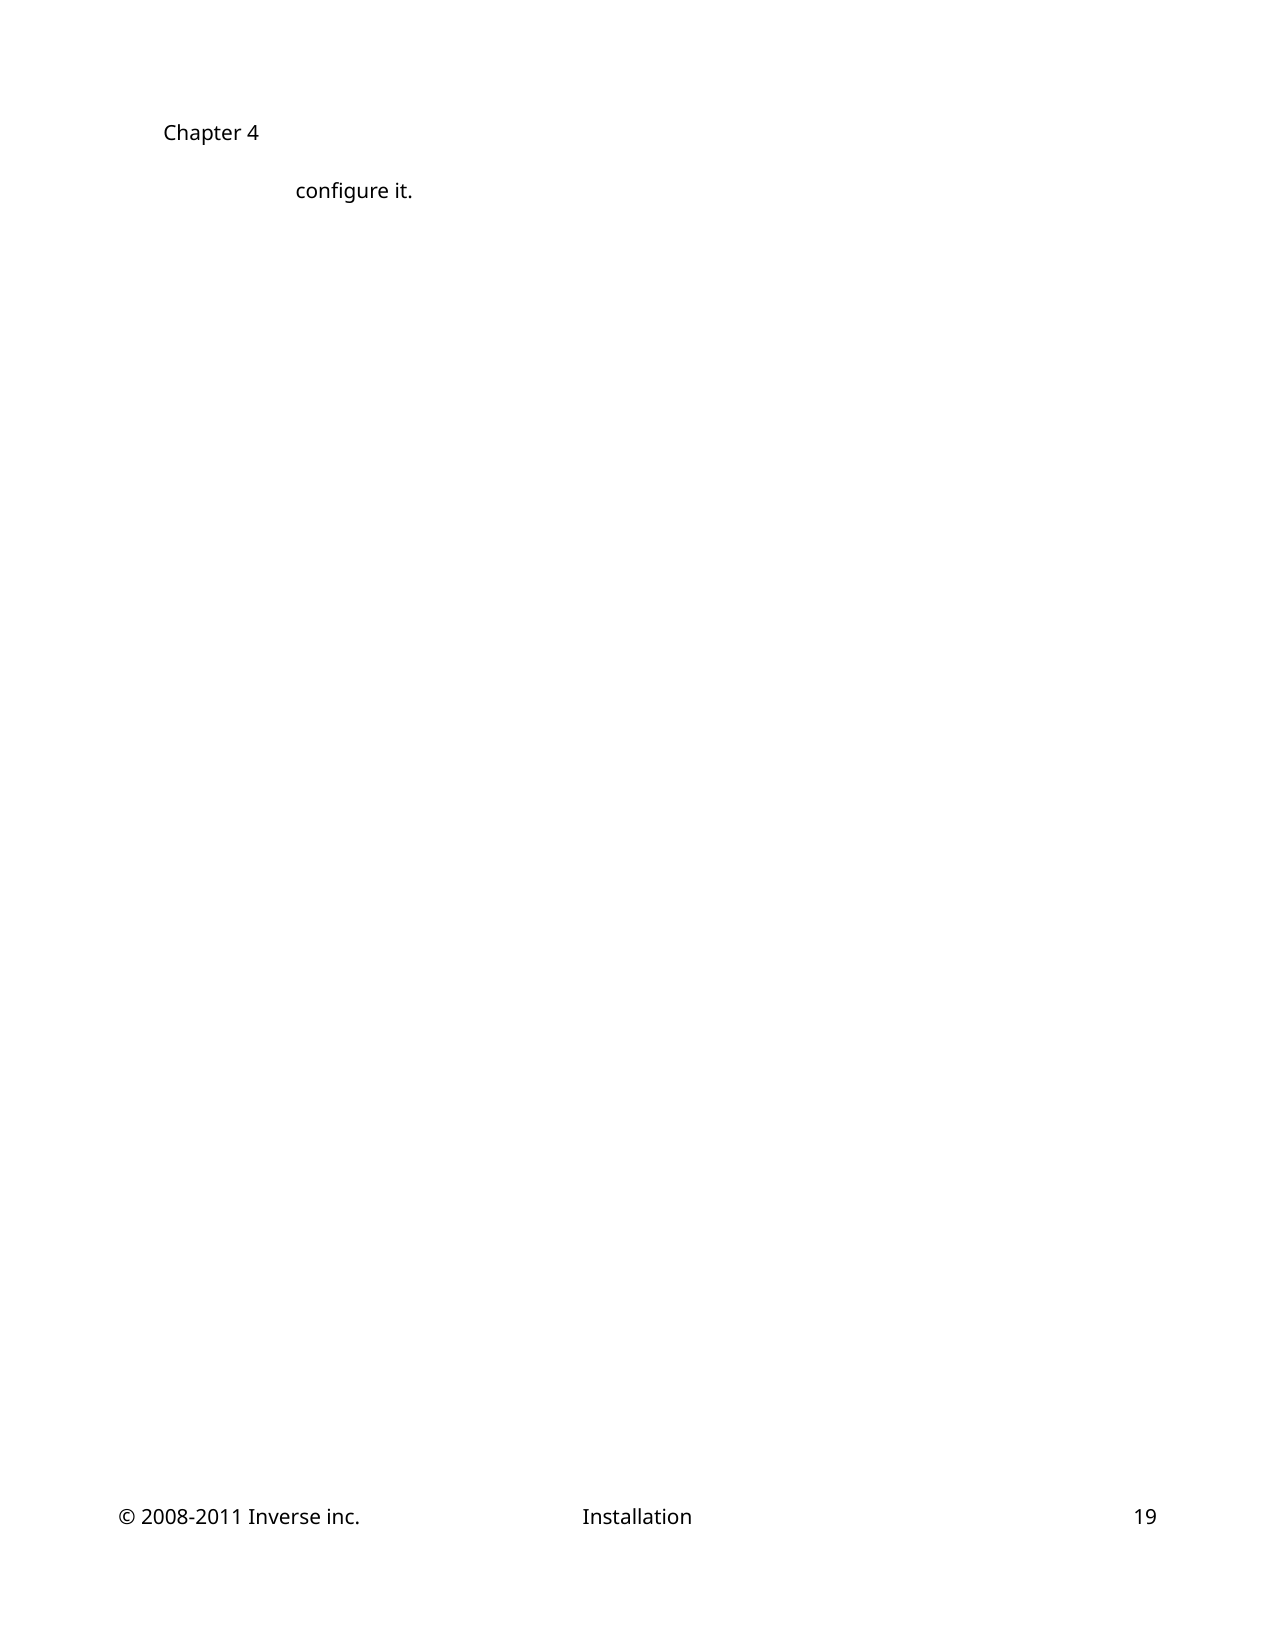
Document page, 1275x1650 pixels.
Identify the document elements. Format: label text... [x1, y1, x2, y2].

text configure it. [295, 176, 1157, 204]
